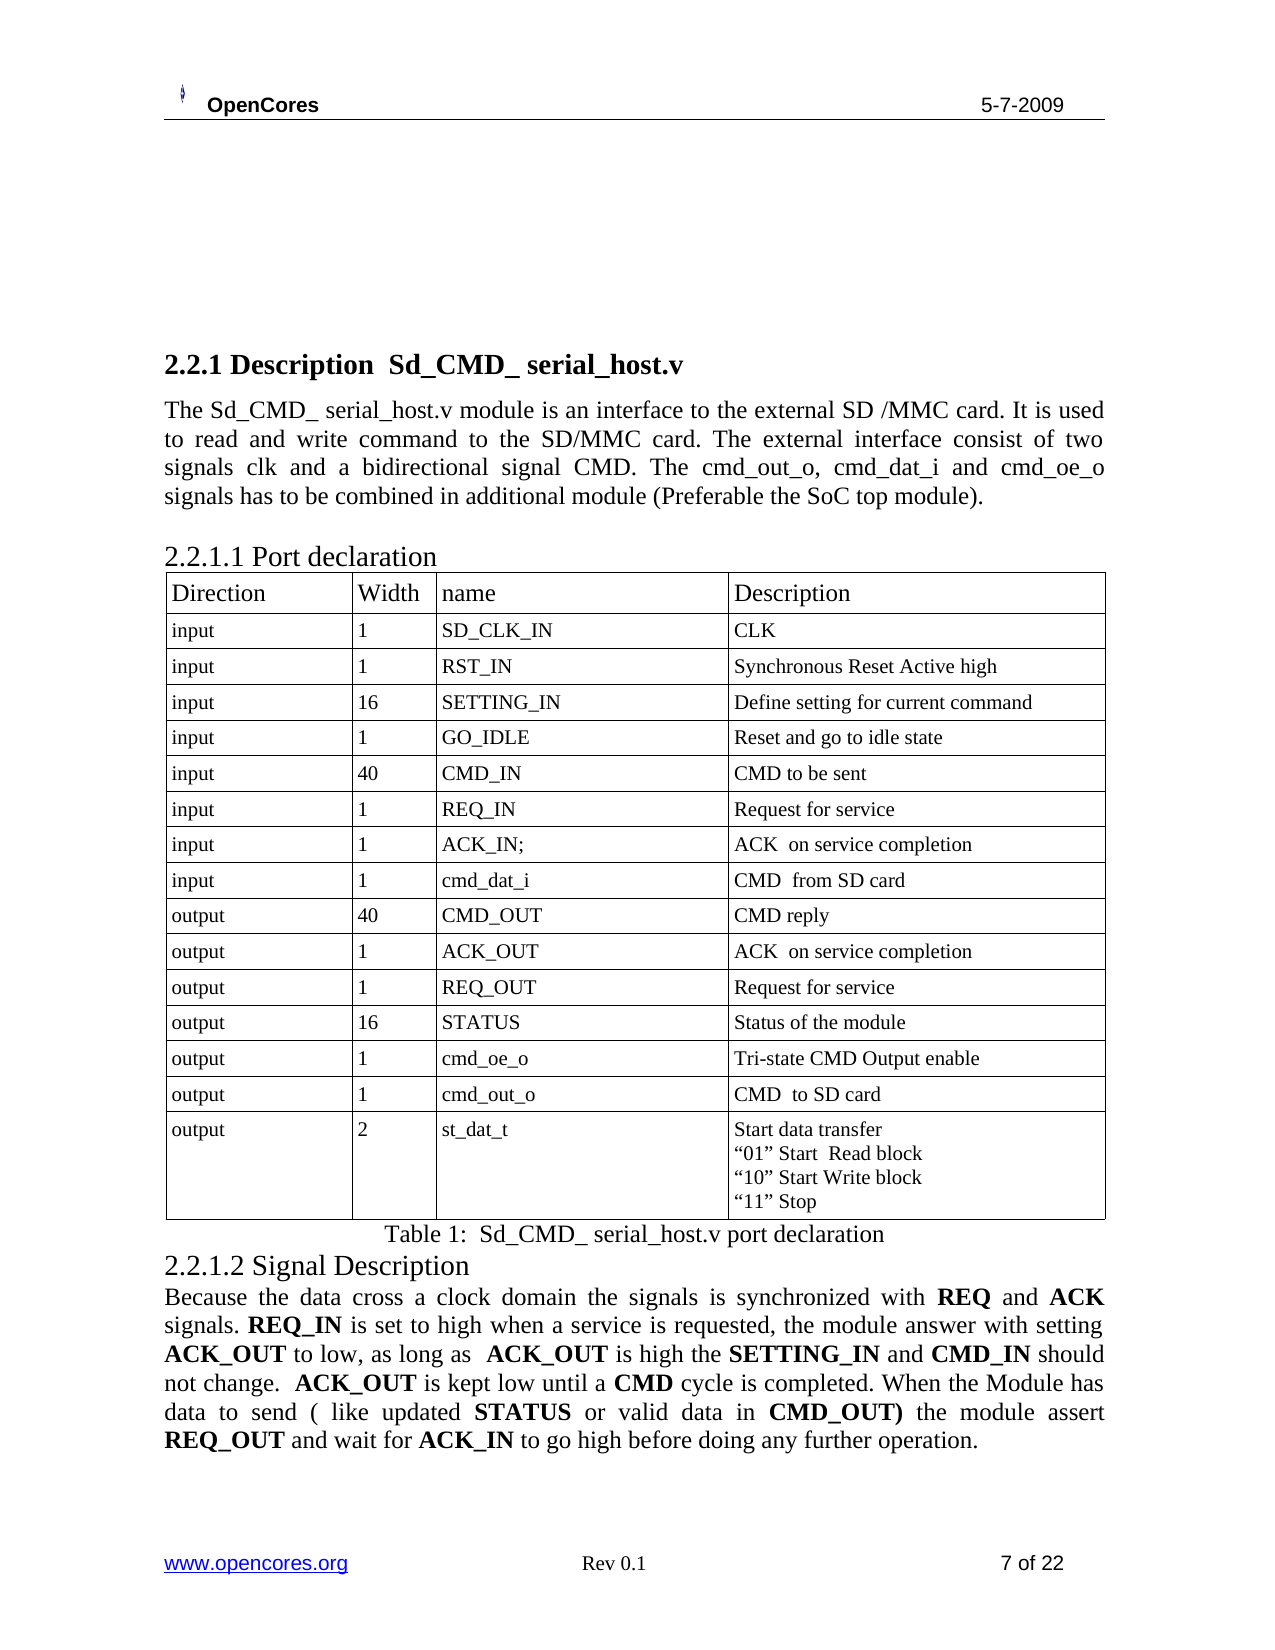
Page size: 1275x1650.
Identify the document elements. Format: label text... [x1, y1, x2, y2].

table_cell STATUS [437, 1006, 728, 1040]
table_cell output [167, 970, 352, 1004]
table_cell 1 [353, 827, 436, 862]
table_cell output [167, 1006, 352, 1040]
table_cell 1 [353, 970, 436, 1004]
table_cell CMD_OUT [437, 899, 728, 933]
table_cell Tri-state CMD Output enable [729, 1041, 1105, 1076]
table_cell output [167, 934, 352, 969]
table_cell CLK [729, 614, 1105, 648]
table_cell 40 [353, 899, 436, 933]
table_cell ACK_OUT [437, 934, 728, 969]
table_cell input [167, 792, 352, 826]
table_cell input [167, 721, 352, 755]
table_cell input [167, 756, 352, 791]
table_cell CMD to SD card [729, 1077, 1105, 1111]
table_cell Request for service [729, 970, 1105, 1004]
text The Sd_CMD_ serial_host.v module is an interface to the external SD /MMC card. It is used to read and write command to the SD/MMC card. The external interface consist of two signals clk and a bidirectional signal CMD. The cmd_out_o, cmd_dat_i and cmd_oe_o signals has to be combined in additional module (Preferable the SoC top module). [164, 395, 1105, 510]
table_cell 1 [353, 614, 436, 648]
table_cell CMD from SD card [729, 863, 1105, 898]
table_cell output [167, 1077, 352, 1111]
table_cell GO_IDLE [437, 721, 728, 755]
table_cell 1 [353, 721, 436, 755]
table_cell 1 [353, 1041, 436, 1076]
text Because the data cross a clock domain the signals is synchronized with REQ and ACK signals. REQ_IN is set to high when a service is requested, the module answer with setting ACK_OUT to low, as long as ACK_OUT is high the SETTING_IN and CMD_IN should not change. ACK_OUT is kept low until a CMD cycle is completed. When the Module has data to send ( like updated STATUS or valid data in CMD_OUT) the module assert REQ_OUT and wait for ACK_IN to go high before doing any further operation. [164, 1282, 1105, 1454]
table_cell RST_IN [437, 649, 728, 684]
table_cell SD_CLK_IN [437, 614, 728, 648]
table_cell cmd_oe_o [437, 1041, 728, 1076]
table_cell 1 [353, 649, 436, 684]
table_cell CMD to be sent [729, 756, 1105, 791]
table_cell ACK on service completion [729, 827, 1105, 862]
table_cell Synchronous Reset Active high [729, 649, 1105, 684]
table_cell output [167, 1041, 352, 1076]
table_cell input [167, 649, 352, 684]
table_cell input [167, 863, 352, 898]
table_header name [437, 573, 728, 613]
table_cell Start data transfer “01” Start Read block “10” Start Write block “11” Stop [729, 1112, 1105, 1219]
table_cell 1 [353, 934, 436, 969]
table_cell CMD reply [729, 899, 1105, 933]
table_cell 16 [353, 1006, 436, 1040]
table_cell input [167, 685, 352, 719]
table_cell output [167, 1112, 352, 1219]
subtitle 2.2.1 Description Sd_CMD_ serial_host.v [164, 347, 1105, 381]
text Table 1: Sd_CMD_ serial_host.v port declaration [164, 1219, 1105, 1248]
table_cell Status of the module [729, 1006, 1105, 1040]
table_cell cmd_dat_i [437, 863, 728, 898]
table_cell 1 [353, 1077, 436, 1111]
table_cell ACK on service completion [729, 934, 1105, 969]
table_cell Reset and go to idle state [729, 721, 1105, 755]
table_cell 40 [353, 756, 436, 791]
table_cell cmd_out_o [437, 1077, 728, 1111]
table_cell REQ_IN [437, 792, 728, 826]
table_cell SETTING_IN [437, 685, 728, 719]
table_cell 1 [353, 863, 436, 898]
table_cell 2 [353, 1112, 436, 1219]
table_header Direction [167, 573, 352, 613]
table_cell ACK_IN; [437, 827, 728, 862]
table_cell 16 [353, 685, 436, 719]
table_cell REQ_OUT [437, 970, 728, 1004]
table_cell 1 [353, 792, 436, 826]
table_header Description [729, 573, 1105, 613]
text 2.2.1.1 Port declaration [164, 539, 1105, 572]
table_cell Request for service [729, 792, 1105, 826]
table_cell Define setting for current command [729, 685, 1105, 719]
text 2.2.1.2 Signal Description [164, 1248, 1105, 1282]
table_cell output [167, 899, 352, 933]
table_header Width [353, 573, 436, 613]
table_cell st_dat_t [437, 1112, 728, 1219]
table_cell input [167, 827, 352, 862]
table_cell CMD_IN [437, 756, 728, 791]
table_cell input [167, 614, 352, 648]
